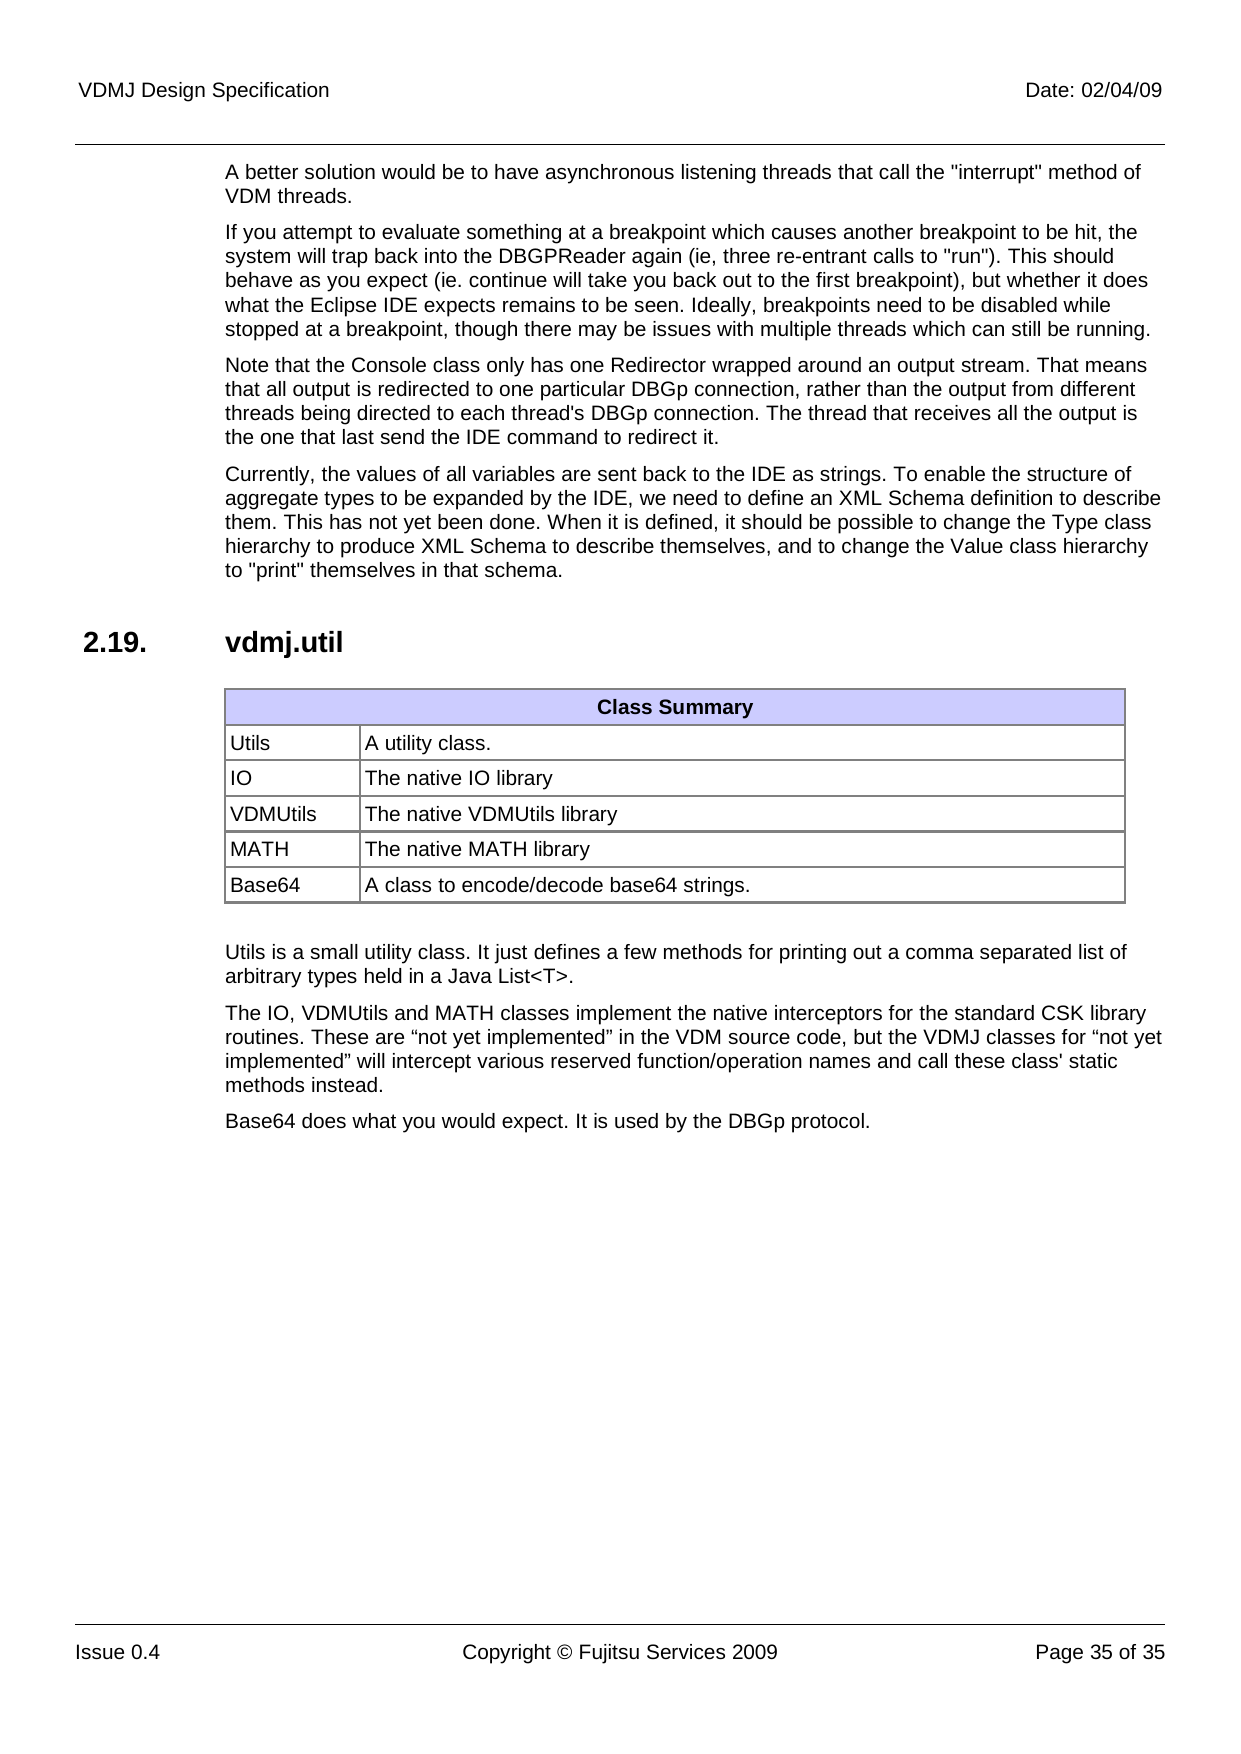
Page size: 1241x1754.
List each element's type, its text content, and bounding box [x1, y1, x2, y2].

text A better solution would be to have asynchronous listening threads that call the "interrupt" method of VDM threads. [225, 160, 1165, 208]
text Currently, the values of all variables are sent back to the IDE as strings. To enable the structure of aggregate types to be expanded by the IDE, we need to define an XML Schema definition to describe them. This has not yet been done. When it is defined, it should be possible to change the Type class hierarchy to produce XML Schema to describe themselves, and to change the Value class hierarchy to "print" themselves in that schema. [225, 462, 1165, 582]
table_cell IO [226, 761, 359, 795]
text Base64 does what you would expect. It is used by the DBGp protocol. [225, 1109, 1165, 1133]
table_cell The native VDMUtils library [361, 797, 1124, 830]
table_cell A utility class. [361, 726, 1124, 759]
table_cell A class to encode/decode base64 strings. [361, 868, 1124, 901]
table_cell VDMUtils [226, 797, 359, 830]
table_header Class Summary [226, 690, 1124, 724]
table_cell Utils [226, 726, 359, 759]
table_cell Base64 [226, 868, 359, 901]
text Utils is a small utility class. It just defines a few methods for printing out a comma separated list of arbitrary types held in a Java List<T>. [225, 940, 1165, 988]
table_cell MATH [226, 833, 359, 866]
subtitle vdmj.util [75, 625, 1165, 658]
table_cell The native MATH library [361, 833, 1124, 866]
table_cell The native IO library [361, 761, 1124, 795]
text If you attempt to evaluate something at a breakpoint which causes another breakpoint to be hit, the system will trap back into the DBGPReader again (ie, three re-entrant calls to "run"). This should behave as you expect (ie. continue will take you back out to the first breakpoint), but whether it does what the Eclipse IDE expects remains to be seen. Ideally, breakpoints need to be disabled while stopped at a breakpoint, though there may be issues with multiple threads which can still be running. [225, 220, 1165, 341]
text Note that the Console class only has one Redirector wrapped around an output stream. That means that all output is redirected to one particular DBGp connection, rather than the output from different threads being directed to each thread's DBGp connection. The thread that receives all the output is the one that last send the IDE command to redirect it. [225, 353, 1165, 449]
text The IO, VDMUtils and MATH classes implement the native interceptors for the standard CSK library routines. These are “not yet implemented” in the VDM source code, but the VDMJ classes for “not yet implemented” will intercept various reserved function/operation names and call these class' static methods instead. [225, 1001, 1165, 1097]
